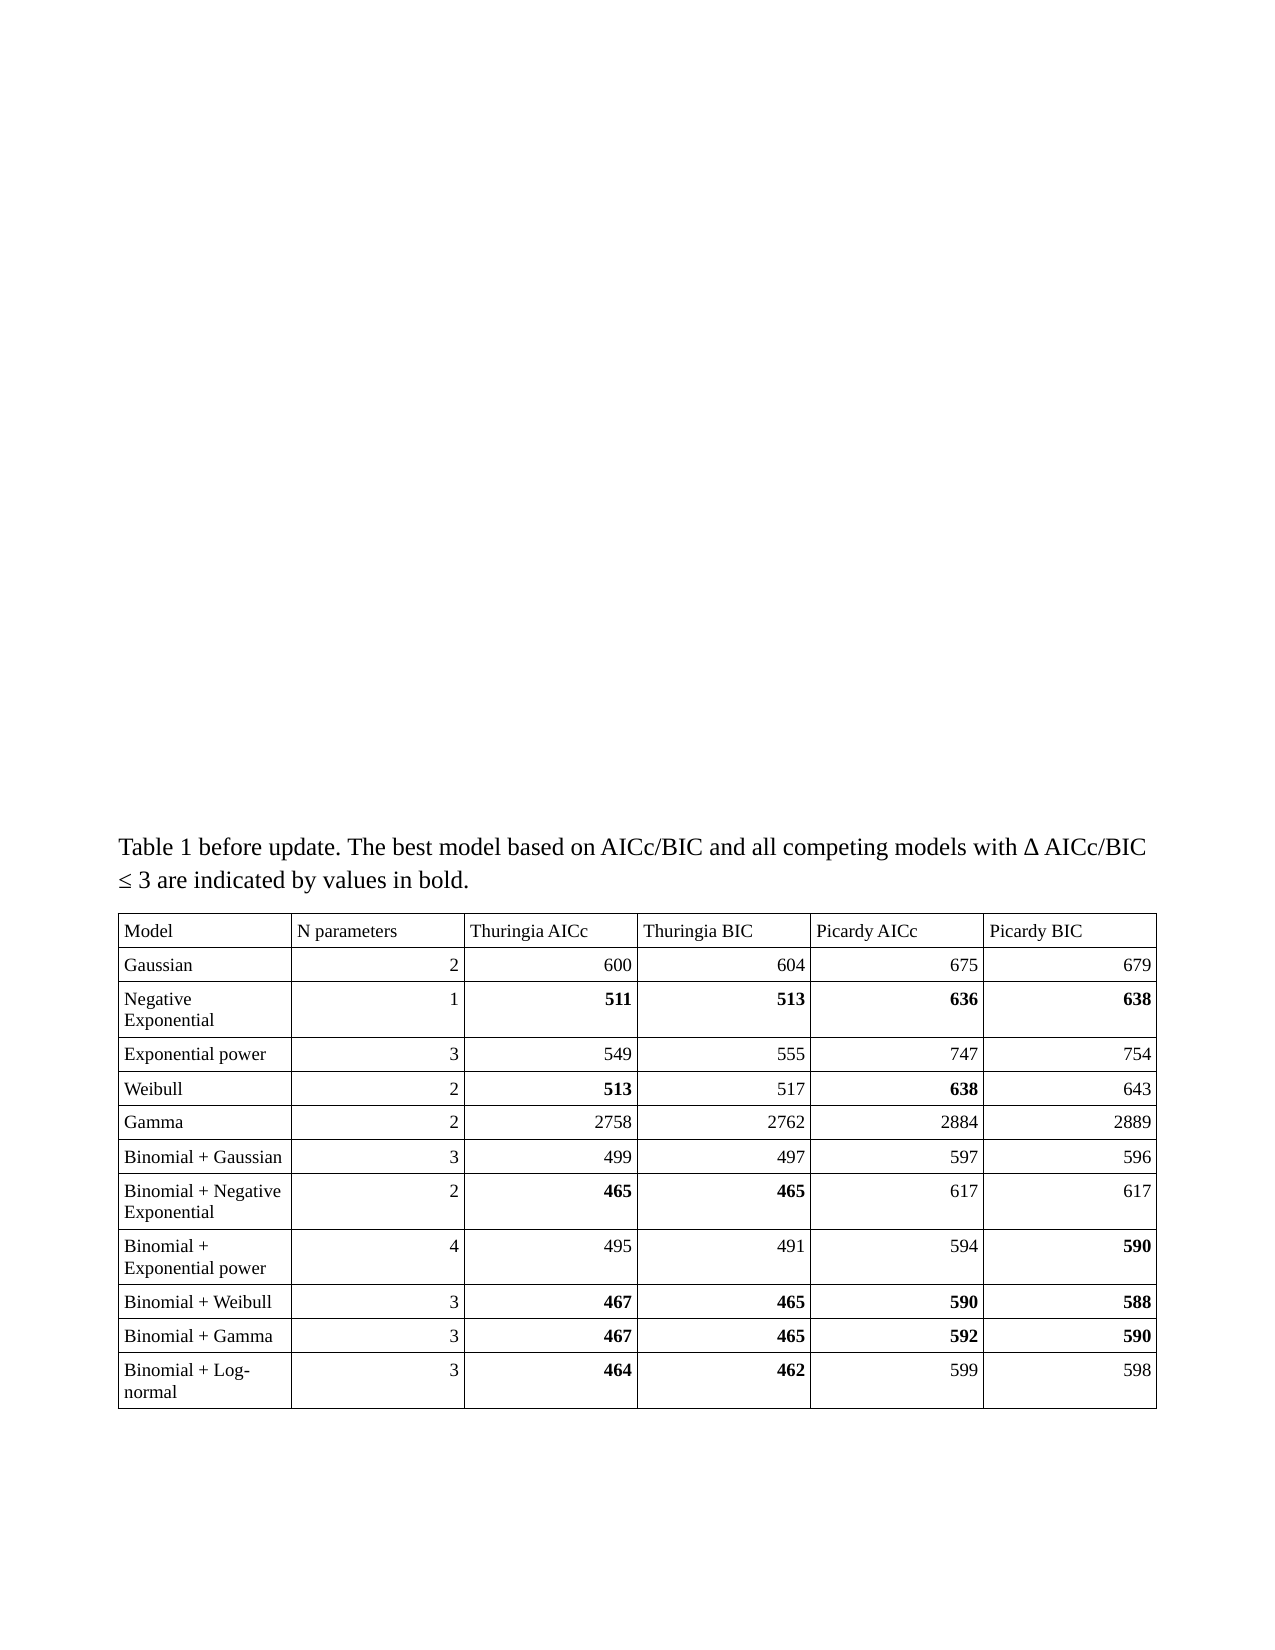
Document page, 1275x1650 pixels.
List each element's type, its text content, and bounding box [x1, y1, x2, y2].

table_header Picardy AICc [811, 914, 983, 947]
table_cell 3 [292, 1319, 464, 1352]
table_cell 596 [984, 1140, 1156, 1173]
table_cell 754 [984, 1038, 1156, 1071]
table_cell 2762 [638, 1106, 810, 1139]
table_cell Negative Exponential [119, 982, 291, 1037]
table_cell Gaussian [119, 948, 291, 981]
table_cell 2 [292, 1174, 464, 1228]
table_header Model [119, 914, 291, 947]
table_cell 594 [811, 1230, 983, 1284]
table_cell 597 [811, 1140, 983, 1173]
table_cell 465 [465, 1174, 637, 1228]
table_cell 3 [292, 1140, 464, 1173]
table_cell 549 [465, 1038, 637, 1071]
text Table 1 before update. The best model based on AICc/BIC and all competing models with ∆ AICc/BIC ≤ 3 are indicated by values in bold. [118, 832, 1157, 894]
table_header Thuringia BIC [638, 914, 810, 947]
table_cell Binomial + Weibull [119, 1285, 291, 1318]
table_cell 3 [292, 1038, 464, 1071]
table_cell 599 [811, 1353, 983, 1408]
table_cell 1 [292, 982, 464, 1037]
table_cell 464 [465, 1353, 637, 1408]
table_cell 555 [638, 1038, 810, 1071]
table_cell 491 [638, 1230, 810, 1284]
table_header N parameters [292, 914, 464, 947]
table_cell 675 [811, 948, 983, 981]
table_cell Binomial + Gaussian [119, 1140, 291, 1173]
table_cell 592 [811, 1319, 983, 1352]
table_cell 4 [292, 1230, 464, 1284]
table_cell 511 [465, 982, 637, 1037]
table_cell 617 [811, 1174, 983, 1228]
table_cell 3 [292, 1353, 464, 1408]
table_header Picardy BIC [984, 914, 1156, 947]
table_cell 2884 [811, 1106, 983, 1139]
table_cell 467 [465, 1285, 637, 1318]
table_cell 600 [465, 948, 637, 981]
table_cell 604 [638, 948, 810, 981]
table_cell Weibull [119, 1072, 291, 1105]
table_cell 462 [638, 1353, 810, 1408]
table_cell 499 [465, 1140, 637, 1173]
table_cell 495 [465, 1230, 637, 1284]
table_cell 638 [984, 982, 1156, 1037]
table_cell 590 [984, 1230, 1156, 1284]
table_cell Binomial + Log-normal [119, 1353, 291, 1408]
table_cell 588 [984, 1285, 1156, 1318]
table_cell 513 [638, 982, 810, 1037]
table_cell 3 [292, 1285, 464, 1318]
table_cell 497 [638, 1140, 810, 1173]
table_cell 513 [465, 1072, 637, 1105]
table_cell 679 [984, 948, 1156, 981]
table_cell 465 [638, 1174, 810, 1228]
table_cell 638 [811, 1072, 983, 1105]
table_cell 2758 [465, 1106, 637, 1139]
table_cell 517 [638, 1072, 810, 1105]
table_cell 590 [811, 1285, 983, 1318]
table_cell 643 [984, 1072, 1156, 1105]
table_cell 2 [292, 1072, 464, 1105]
table_cell 636 [811, 982, 983, 1037]
table_cell Binomial + Exponential power [119, 1230, 291, 1284]
table_cell 465 [638, 1285, 810, 1318]
table_cell 598 [984, 1353, 1156, 1408]
table_cell 467 [465, 1319, 637, 1352]
table_cell Exponential power [119, 1038, 291, 1071]
table_cell Binomial + Gamma [119, 1319, 291, 1352]
table_cell 2 [292, 948, 464, 981]
table_cell Gamma [119, 1106, 291, 1139]
table_cell 617 [984, 1174, 1156, 1228]
table_cell Binomial + Negative Exponential [119, 1174, 291, 1228]
table_header Thuringia AICc [465, 914, 637, 947]
table_cell 2889 [984, 1106, 1156, 1139]
table_cell 2 [292, 1106, 464, 1139]
table_cell 465 [638, 1319, 810, 1352]
table_cell 590 [984, 1319, 1156, 1352]
table_cell 747 [811, 1038, 983, 1071]
